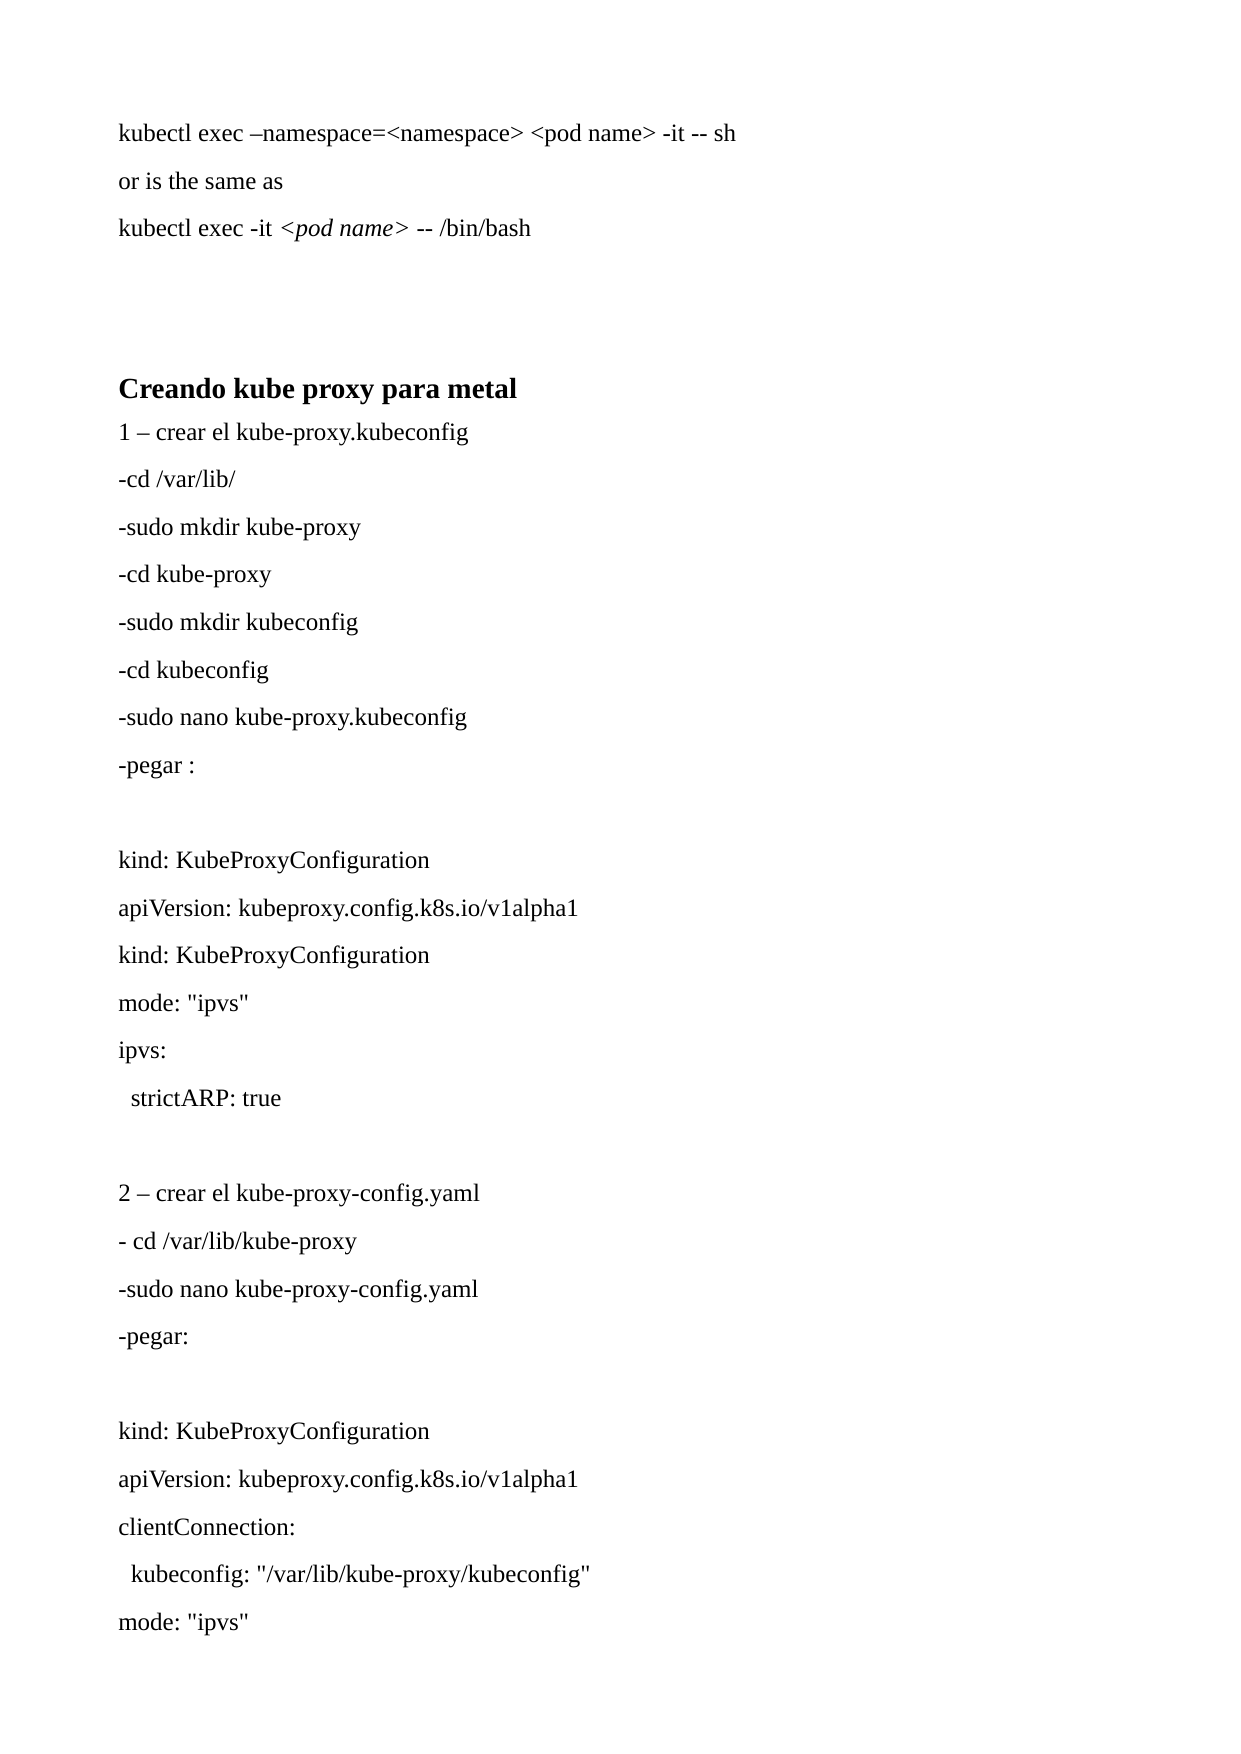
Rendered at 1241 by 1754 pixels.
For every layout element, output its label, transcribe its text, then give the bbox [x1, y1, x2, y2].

text mode: "ipvs" [118, 988, 1122, 1017]
text 1 – crear el kube-proxy.kubeconfig [118, 417, 1122, 446]
text strictARP: true [118, 1083, 1122, 1112]
subtitle Creando kube proxy para metal [118, 371, 1122, 404]
text -pegar: [118, 1321, 1122, 1350]
text kubectl exec -it <pod name> -- /bin/bash [118, 213, 1122, 242]
text - cd /var/lib/kube-proxy [118, 1226, 1122, 1255]
text or is the same as [118, 166, 1122, 194]
text clientConnection: [118, 1512, 1122, 1540]
text apiVersion: kubeproxy.config.k8s.io/v1alpha1 [118, 1464, 1122, 1493]
text -pegar : [118, 750, 1122, 779]
text -sudo mkdir kube-proxy [118, 512, 1122, 541]
text -cd kubeconfig [118, 655, 1122, 683]
text kubeconfig: "/var/lib/kube-proxy/kubeconfig" [118, 1559, 1122, 1588]
text kind: KubeProxyConfiguration [118, 940, 1122, 969]
text -cd /var/lib/ [118, 464, 1122, 493]
text -sudo nano kube-proxy-config.yaml [118, 1274, 1122, 1302]
text -cd kube-proxy [118, 559, 1122, 588]
text -sudo nano kube-proxy.kubeconfig [118, 702, 1122, 731]
text 2 – crear el kube-proxy-config.yaml [118, 1178, 1122, 1207]
text mode: "ipvs" [118, 1607, 1122, 1636]
text -sudo mkdir kubeconfig [118, 607, 1122, 636]
text kubectl exec –namespace=<namespace> <pod name> -it -- sh [118, 118, 1122, 147]
text kind: KubeProxyConfiguration [118, 1416, 1122, 1445]
text apiVersion: kubeproxy.config.k8s.io/v1alpha1 [118, 893, 1122, 922]
text kind: KubeProxyConfiguration [118, 845, 1122, 874]
text ipvs: [118, 1036, 1122, 1064]
